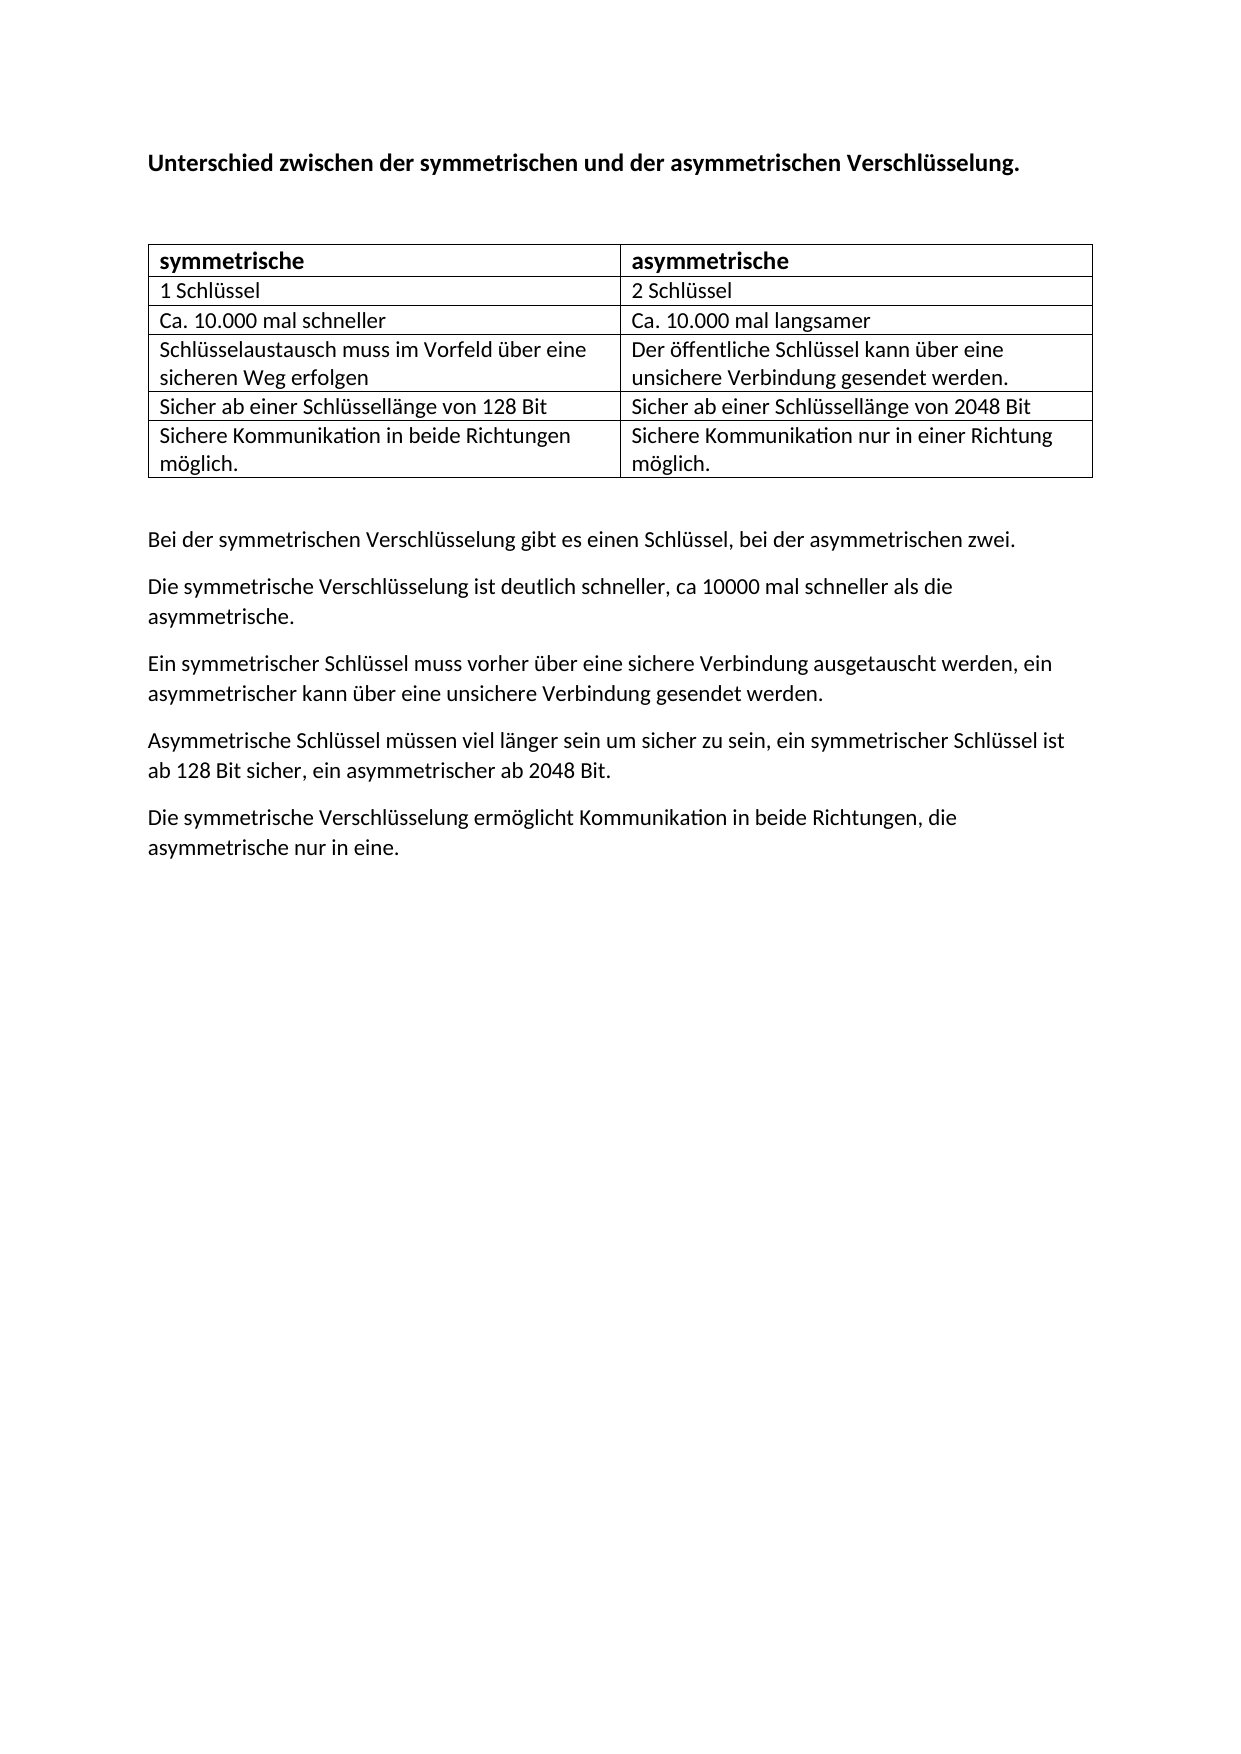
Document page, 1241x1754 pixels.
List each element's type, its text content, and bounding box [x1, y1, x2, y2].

text Die symmetrische Verschlüsselung ist deutlich schneller, ca 10000 mal schneller als die asymmetrische. [148, 572, 1093, 630]
table_cell 1 Schlüssel [149, 277, 620, 305]
text Die symmetrische Verschlüsselung ermöglicht Kommunikation in beide Richtungen, die asymmetrische nur in eine. [148, 803, 1093, 861]
table_header asymmetrische [621, 245, 1092, 276]
table_cell Sicher ab einer Schlüssellänge von 2048 Bit [621, 392, 1092, 420]
table_cell Sicher ab einer Schlüssellänge von 128 Bit [149, 392, 620, 420]
table_header symmetrische [149, 245, 620, 276]
table_cell Sichere Kommunikation in beide Richtungen möglich. [149, 421, 620, 477]
text Bei der symmetrischen Verschlüsselung gibt es einen Schlüssel, bei der asymmetrischen zwei. [148, 525, 1093, 553]
text Asymmetrische Schlüssel müssen viel länger sein um sicher zu sein, ein symmetrischer Schlüssel ist ab 128 Bit sicher, ein asymmetrischer ab 2048 Bit. [148, 726, 1093, 784]
table_cell Sichere Kommunikation nur in einer Richtung möglich. [621, 421, 1092, 477]
table_cell 2 Schlüssel [621, 277, 1092, 305]
text Unterschied zwischen der symmetrischen und der asymmetrischen Verschlüsselung. [148, 148, 1093, 178]
table_cell Ca. 10.000 mal langsamer [621, 306, 1092, 334]
table_cell Ca. 10.000 mal schneller [149, 306, 620, 334]
text Ein symmetrischer Schlüssel muss vorher über eine sichere Verbindung ausgetauscht werden, ein asymmetrischer kann über eine unsichere Verbindung gesendet werden. [148, 649, 1093, 707]
table_cell Schlüsselaustausch muss im Vorfeld über eine sicheren Weg erfolgen [149, 335, 620, 391]
table_cell Der öffentliche Schlüssel kann über eine unsichere Verbindung gesendet werden. [621, 335, 1092, 391]
